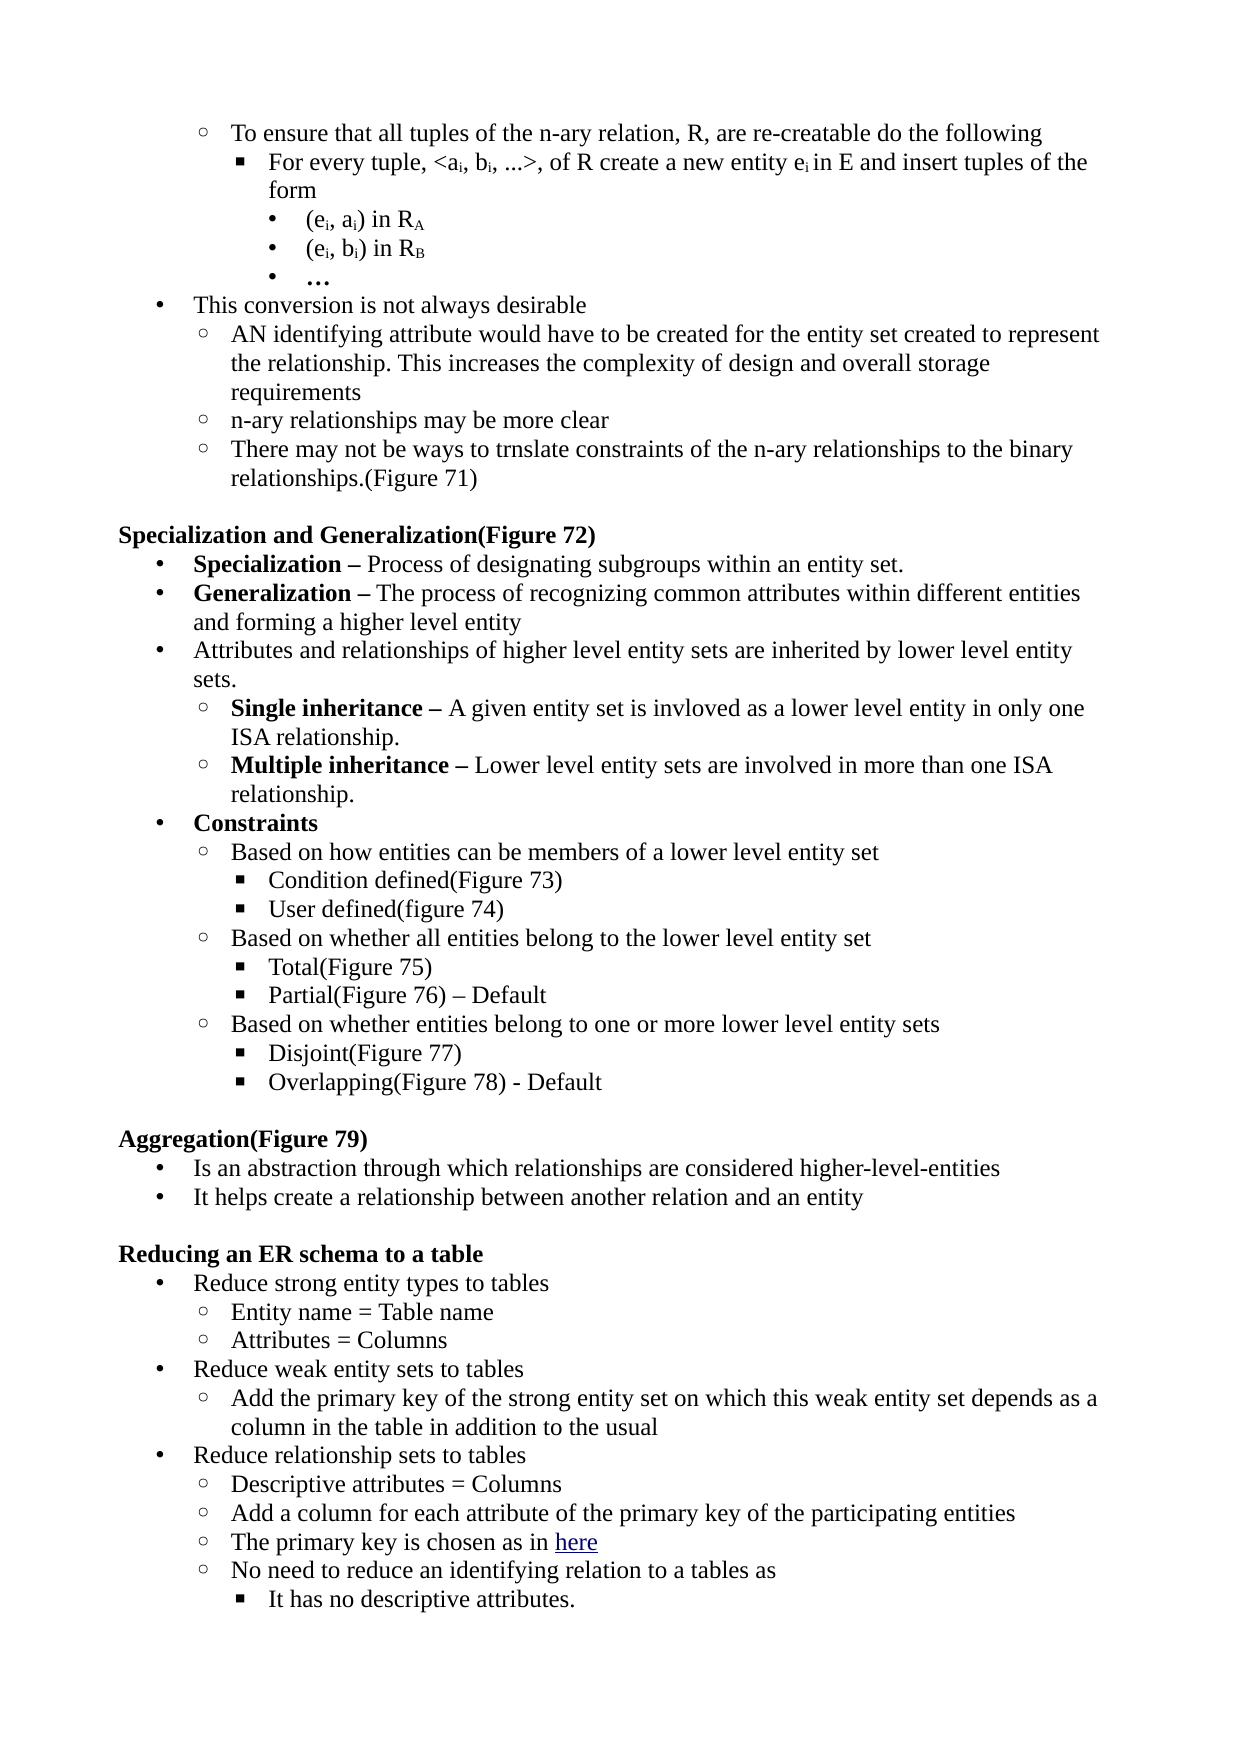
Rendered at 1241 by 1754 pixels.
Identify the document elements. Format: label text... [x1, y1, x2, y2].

list Multiple inheritance – Lower level entity sets are involved in more than one ISA relationship. [193, 751, 1122, 808]
list Total(Figure 75) [231, 952, 1122, 981]
list Single inheritance – A given entity set is invloved as a lower level entity in only one ISA relationship. [193, 693, 1122, 751]
list … [268, 262, 1122, 291]
list (ei, bi) in RB [268, 233, 1122, 262]
list AN identifying attribute would have to be created for the entity set created to represent the relationship. This increases the complexity of design and overall storage requirements [193, 319, 1122, 406]
list Based on how entities can be members of a lower level entity set [193, 837, 1122, 866]
list Based on whether entities belong to one or more lower level entity sets [193, 1009, 1122, 1038]
list Constraints [156, 808, 1122, 837]
list It has no descriptive attributes. [231, 1584, 1122, 1613]
list Is an abstraction through which relationships are considered higher-level-entities [156, 1153, 1122, 1182]
list Overlapping(Figure 78) - Default [231, 1067, 1122, 1096]
list Reduce relationship sets to tables [156, 1441, 1122, 1469]
list To ensure that all tuples of the n-ary relation, R, are re-creatable do the following [193, 118, 1122, 147]
list Entity name = Table name [193, 1297, 1122, 1326]
list Generalization – The process of recognizing common attributes within different entities and forming a higher level entity [156, 578, 1122, 636]
list Condition defined(Figure 73) [231, 866, 1122, 894]
list Attributes = Columns [193, 1326, 1122, 1354]
list Disjoint(Figure 77) [231, 1038, 1122, 1067]
list No need to reduce an identifying relation to a tables as [193, 1556, 1122, 1584]
list For every tuple, <ai, bi, ...>, of R create a new entity ei in E and insert tuples of the form [231, 147, 1122, 204]
list This conversion is not always desirable [156, 291, 1122, 319]
list (ei, ai) in RA [268, 204, 1122, 233]
list The primary key is chosen as in here [193, 1527, 1122, 1556]
list Descriptive attributes = Columns [193, 1469, 1122, 1498]
list Reduce strong entity types to tables [156, 1268, 1122, 1297]
list There may not be ways to trnslate constraints of the n-ary relationships to the binary relationships.(Figure 71) [193, 434, 1122, 492]
list It helps create a relationship between another relation and an entity [156, 1182, 1122, 1211]
list Attributes and relationships of higher level entity sets are inherited by lower level entity sets. [156, 636, 1122, 693]
list Specialization – Process of designating subgroups within an entity set. [156, 549, 1122, 578]
list Partial(Figure 76) – Default [231, 981, 1122, 1009]
list User defined(figure 74) [231, 894, 1122, 923]
text Reducing an ER schema to a table [118, 1239, 1122, 1268]
list Add the primary key of the strong entity set on which this weak entity set depends as a column in the table in addition to the usual [193, 1383, 1122, 1441]
list n-ary relationships may be more clear [193, 406, 1122, 434]
list Reduce weak entity sets to tables [156, 1354, 1122, 1383]
list Add a column for each attribute of the primary key of the participating entities [193, 1498, 1122, 1527]
text Specialization and Generalization(Figure 72) [118, 521, 1122, 549]
text Aggregation(Figure 79) [118, 1124, 1122, 1153]
list Based on whether all entities belong to the lower level entity set [193, 923, 1122, 952]
